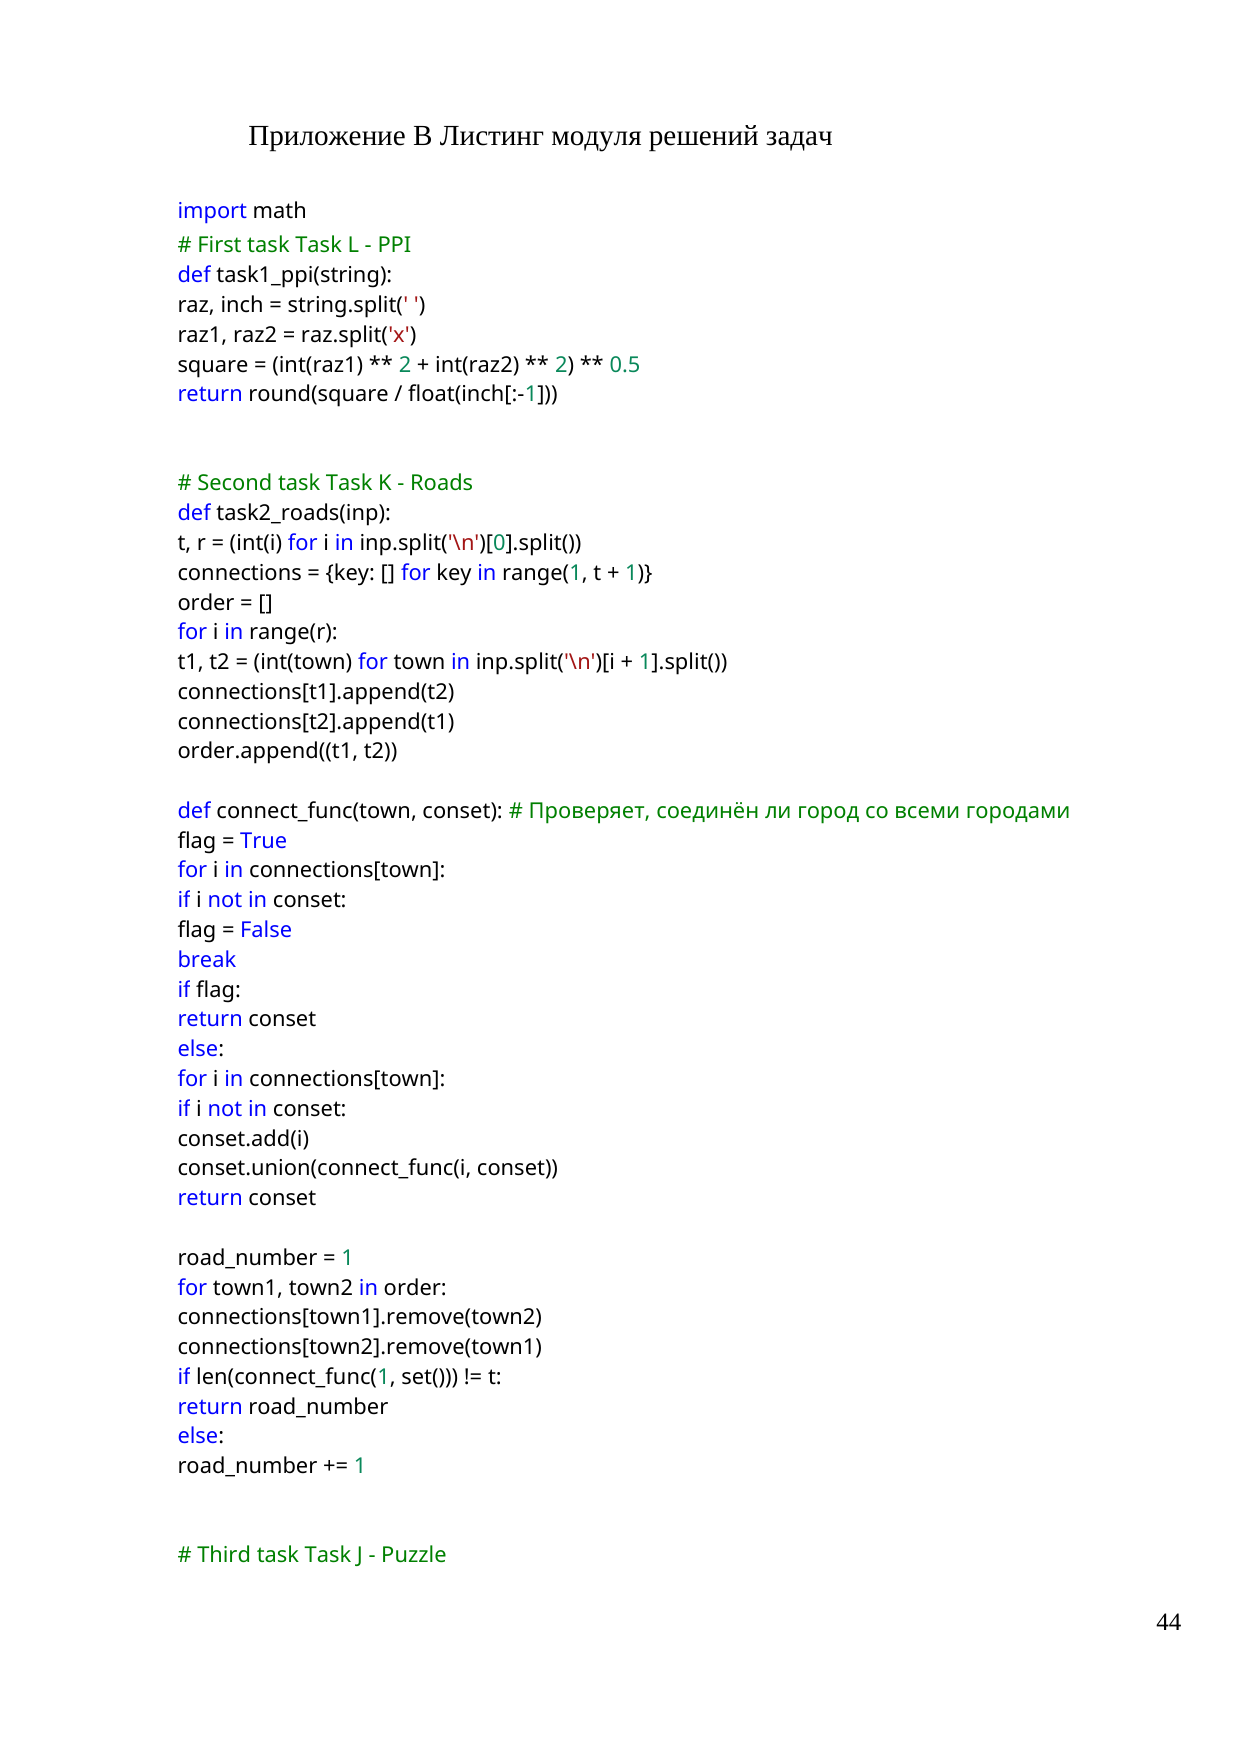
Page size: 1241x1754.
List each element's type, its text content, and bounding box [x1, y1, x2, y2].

text return road_number [177, 1391, 1181, 1420]
text else: [177, 1033, 1181, 1063]
text connections = {key: [] for key in range(1, t + 1)} [177, 557, 1181, 586]
text raz1, raz2 = raz.split('x') [177, 319, 1181, 348]
text flag = False [177, 914, 1181, 944]
text road_number = 1 [177, 1242, 1181, 1271]
text # Second task Task K - Roads [177, 467, 1181, 497]
text flag = True [177, 825, 1181, 854]
text if i not in conset: [177, 884, 1181, 914]
text for i in connections[town]: [177, 854, 1181, 884]
text def task1_ppi(string): [177, 259, 1181, 289]
text if len(connect_func(1, set())) != t: [177, 1361, 1181, 1391]
text # First task Task L - PPI [177, 229, 1181, 259]
text for i in connections[town]: [177, 1063, 1181, 1093]
text import math [177, 195, 1181, 225]
text connections[town2].remove(town1) [177, 1331, 1181, 1361]
text return round(square / float(inch[:-1])) [177, 378, 1181, 408]
text break [177, 944, 1181, 974]
text connections[town1].remove(town2) [177, 1301, 1181, 1331]
text t1, t2 = (int(town) for town in inp.split('\n')[i + 1].split()) [177, 646, 1181, 676]
text if i not in conset: [177, 1093, 1181, 1123]
text t, r = (int(i) for i in inp.split('\n')[0].split()) [177, 527, 1181, 557]
text conset.union(connect_func(i, conset)) [177, 1152, 1181, 1182]
text else: [177, 1420, 1181, 1450]
text if flag: [177, 974, 1181, 1003]
text road_number += 1 [177, 1450, 1181, 1480]
text def connect_func(town, conset): # Проверяет, соединён ли город со всеми городами [177, 795, 1181, 825]
text conset.add(i) [177, 1123, 1181, 1152]
text connections[t2].append(t1) [177, 706, 1181, 735]
text order.append((t1, t2)) [177, 735, 1181, 765]
text connections[t1].append(t2) [177, 676, 1181, 706]
text return conset [177, 1182, 1181, 1212]
text square = (int(raz1) ** 2 + int(raz2) ** 2) ** 0.5 [177, 348, 1181, 378]
text for town1, town2 in order: [177, 1271, 1181, 1301]
text return conset [177, 1003, 1181, 1033]
text Приложение В Листинг модуля решений задач [177, 118, 1181, 152]
text raz, inch = string.split(' ') [177, 289, 1181, 319]
text order = [] [177, 586, 1181, 616]
text def task2_roads(inp): [177, 497, 1181, 527]
text # Third task Task J - Puzzle [177, 1539, 1181, 1569]
text for i in range(r): [177, 616, 1181, 646]
